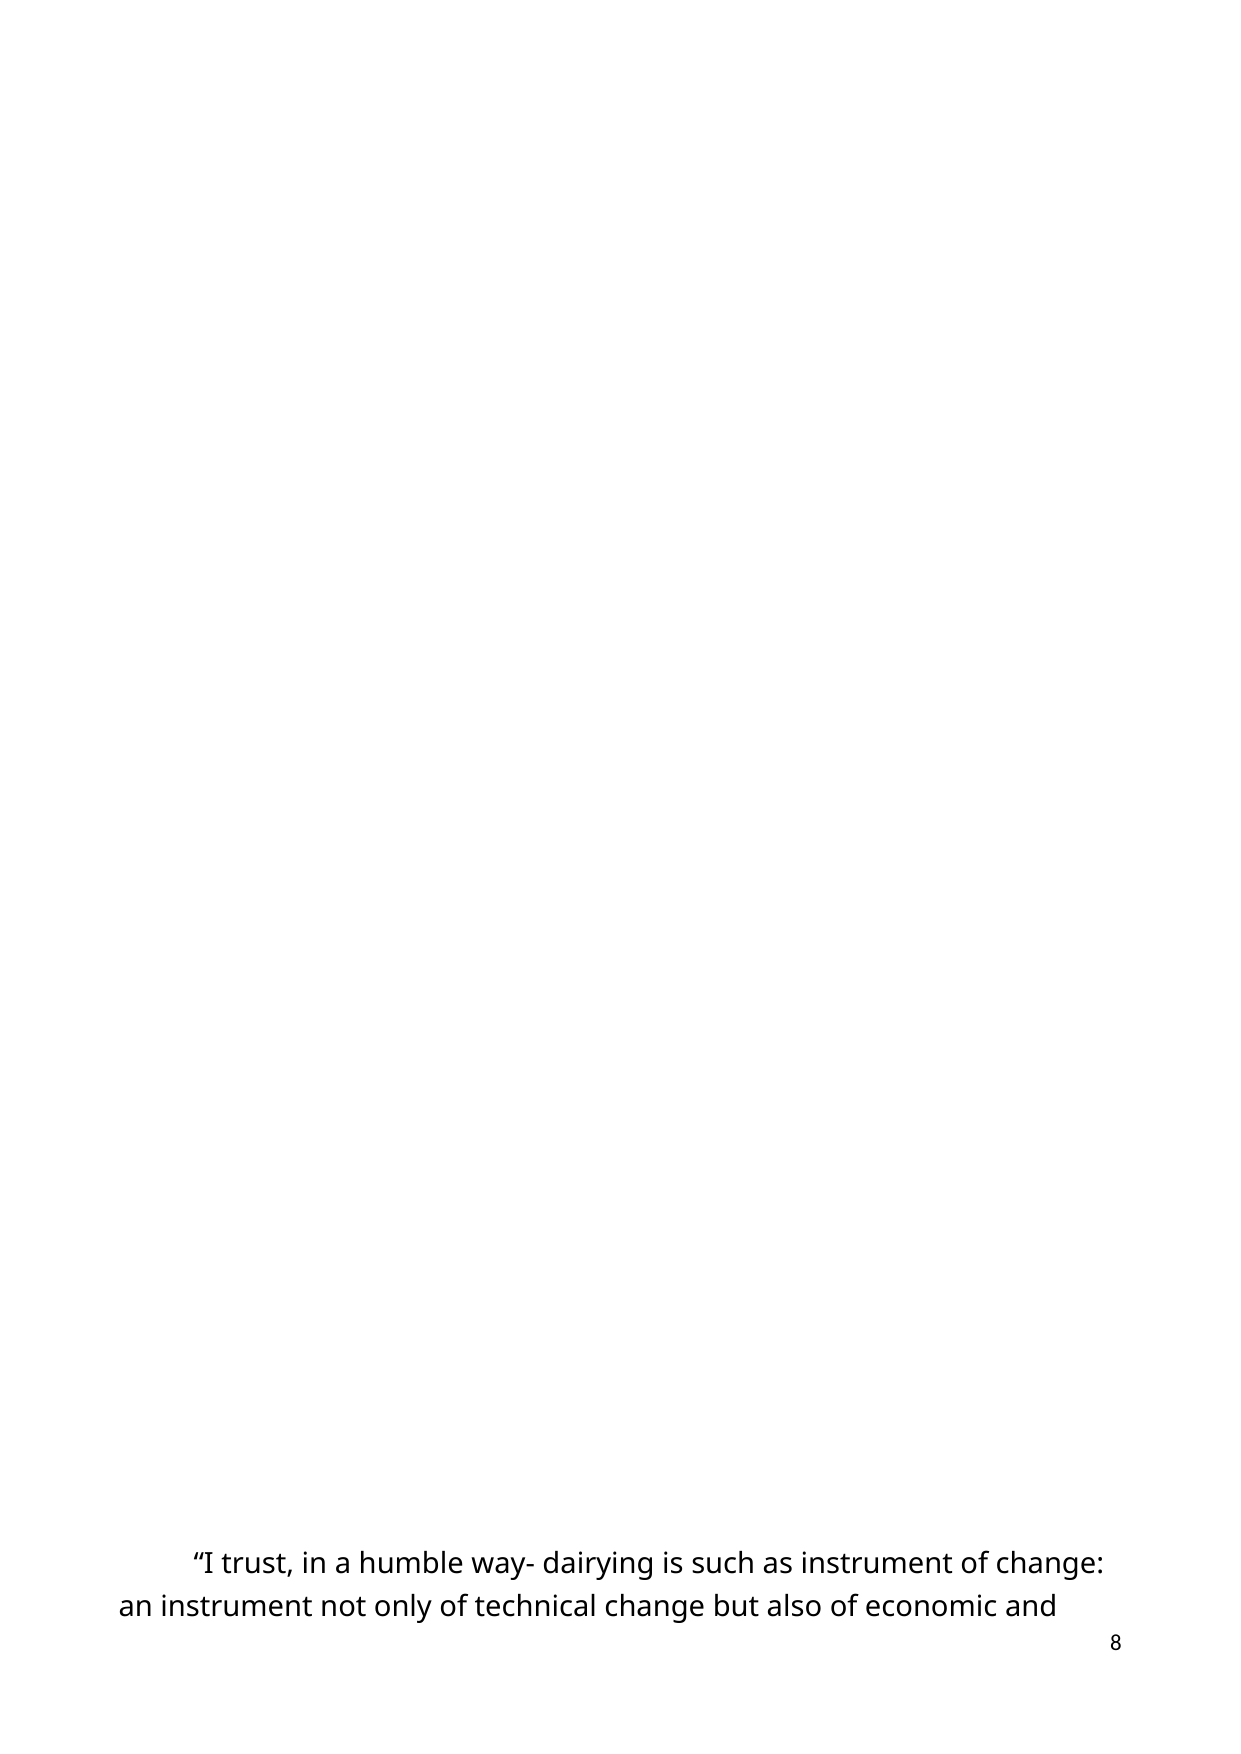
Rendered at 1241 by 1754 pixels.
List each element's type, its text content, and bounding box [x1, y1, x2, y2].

text “I trust, in a humble way- dairying is such as instrument of change: an instrument not only of technical change but also of economic and [118, 1543, 1122, 1625]
